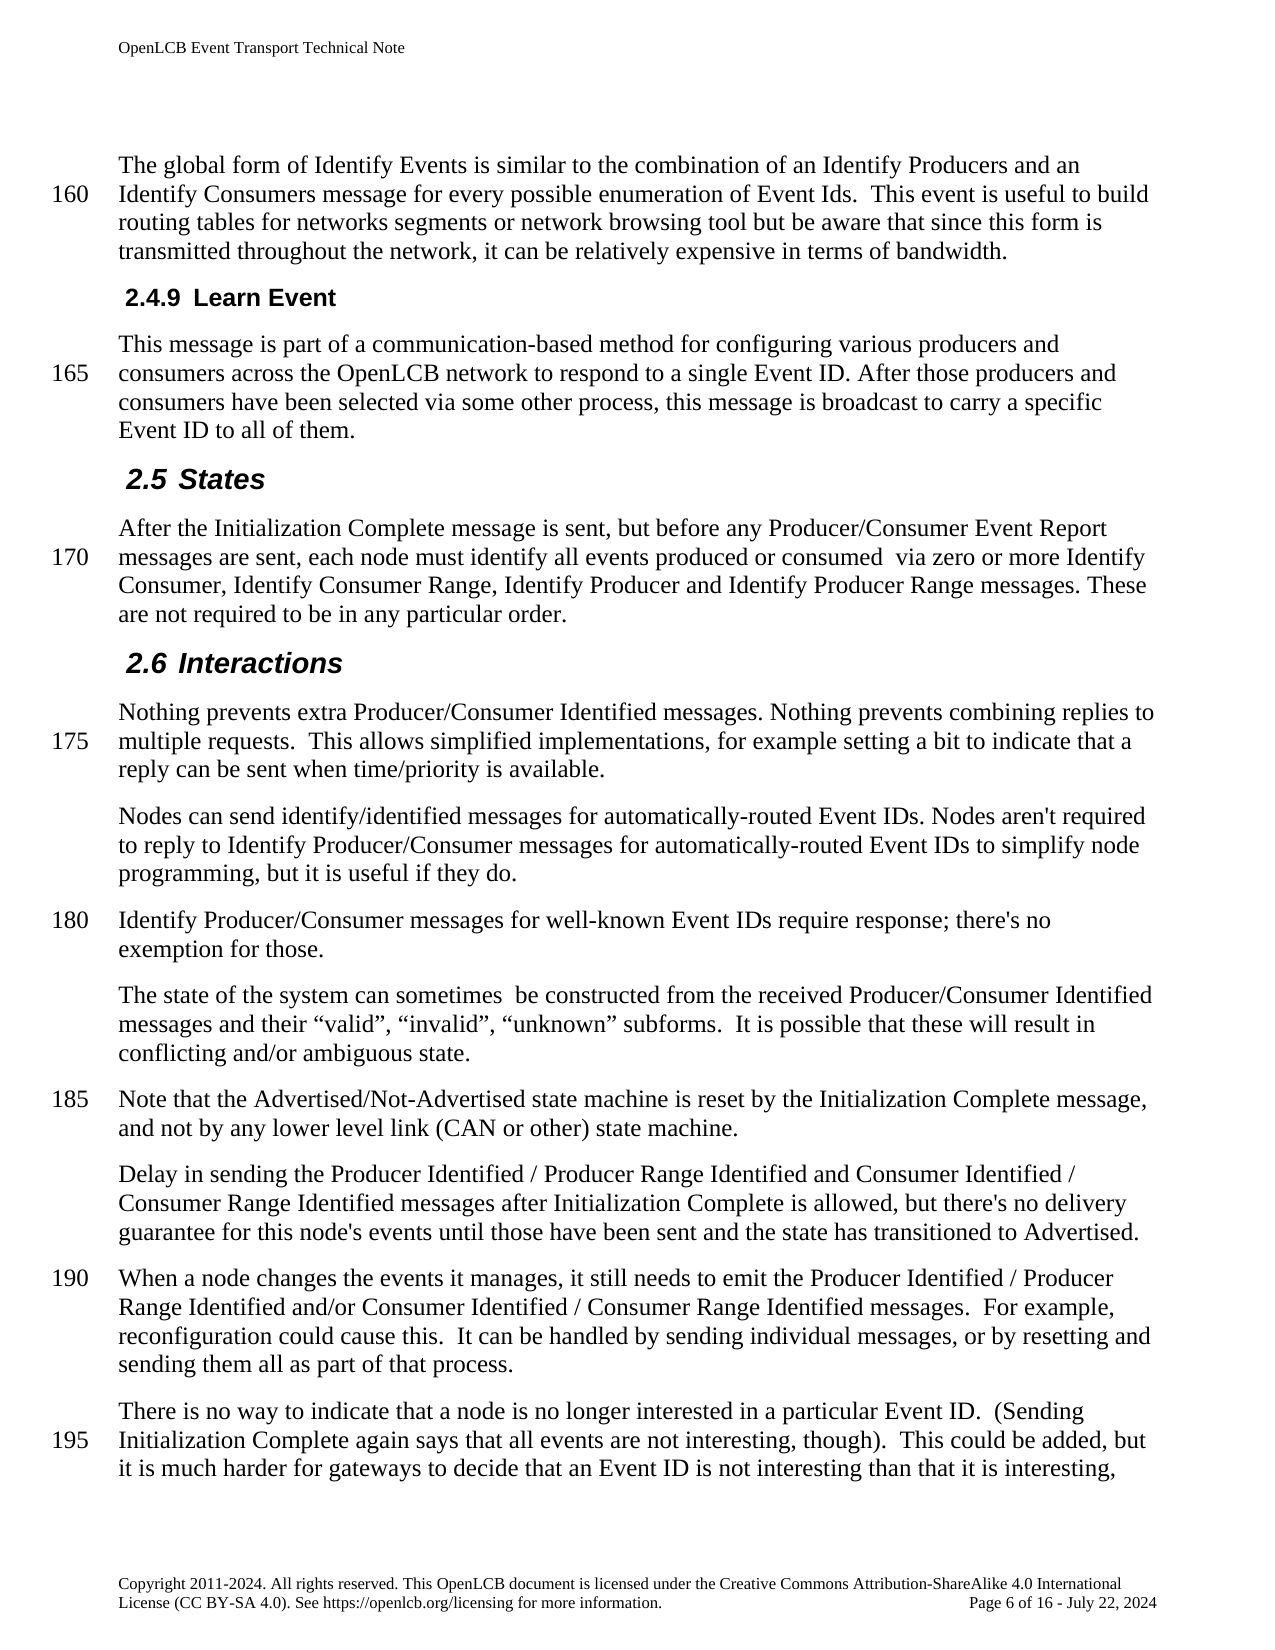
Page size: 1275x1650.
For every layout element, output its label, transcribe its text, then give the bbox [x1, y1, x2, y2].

text The state of the system can sometimes be constructed from the received Producer/Consumer Identified messages and their “valid”, “invalid”, “unknown” subforms. It is possible that these will result in conflicting and/or ambiguous state. [118, 980, 1157, 1066]
subtitle Learn Event [118, 283, 1157, 311]
text When a node changes the events it manages, it still needs to emit the Producer Identified / Producer Range Identified and/or Consumer Identified / Consumer Range Identified messages. For example, reconfiguration could cause this. It can be handled by sending individual messages, or by resetting and sending them all as part of that process. [118, 1263, 1157, 1378]
text This message is part of a communication-based method for configuring various producers and consumers across the OpenLCB network to respond to a single Event ID. After those producers and consumers have been selected via some other process, this message is broadcast to carry a specific Event ID to all of them. [118, 329, 1157, 444]
text Nothing prevents extra Producer/Consumer Identified messages. Nothing prevents combining replies to multiple requests. This allows simplified implementations, for example setting a bit to indicate that a reply can be sent when time/priority is available. [118, 697, 1157, 783]
text After the Initialization Complete message is sent, but before any Producer/Consumer Event Report messages are sent, each node must identify all events produced or consumed via zero or more Identify Consumer, Identify Consumer Range, Identify Producer and Identify Producer Range messages. These are not required to be in any particular order. [118, 513, 1157, 628]
text There is no way to indicate that a node is no longer interested in a particular Event ID. (Sending Initialization Complete again says that all events are not interesting, though). This could be added, but it is much harder for gateways to decide that an Event ID is not interesting than that it is interesting, [118, 1396, 1157, 1482]
subtitle Interactions [118, 646, 1157, 679]
text The global form of Identify Events is similar to the combination of an Identify Producers and an Identify Consumers message for every possible enumeration of Event Ids. This event is useful to build routing tables for networks segments or network browsing tool but be aware that since this form is transmitted throughout the network, it can be relatively expensive in terms of bandwidth. [118, 150, 1157, 265]
text Identify Producer/Consumer messages for well-known Event IDs require response; there's no exemption for those. [118, 905, 1157, 962]
text Note that the Advertised/Not-Advertised state machine is reset by the Initialization Complete message, and not by any lower level link (CAN or other) state machine. [118, 1084, 1157, 1142]
text Delay in sending the Producer Identified / Producer Range Identified and Consumer Identified / Consumer Range Identified messages after Initialization Complete is allowed, but there's no delivery guarantee for this node's events until those have been sent and the state has transitioned to Advertised. [118, 1159, 1157, 1246]
subtitle States [118, 462, 1157, 495]
text Nodes can send identify/identified messages for automatically-routed Event IDs. Nodes aren't required to reply to Identify Producer/Consumer messages for automatically-routed Event IDs to simplify node programming, but it is useful if they do. [118, 801, 1157, 887]
